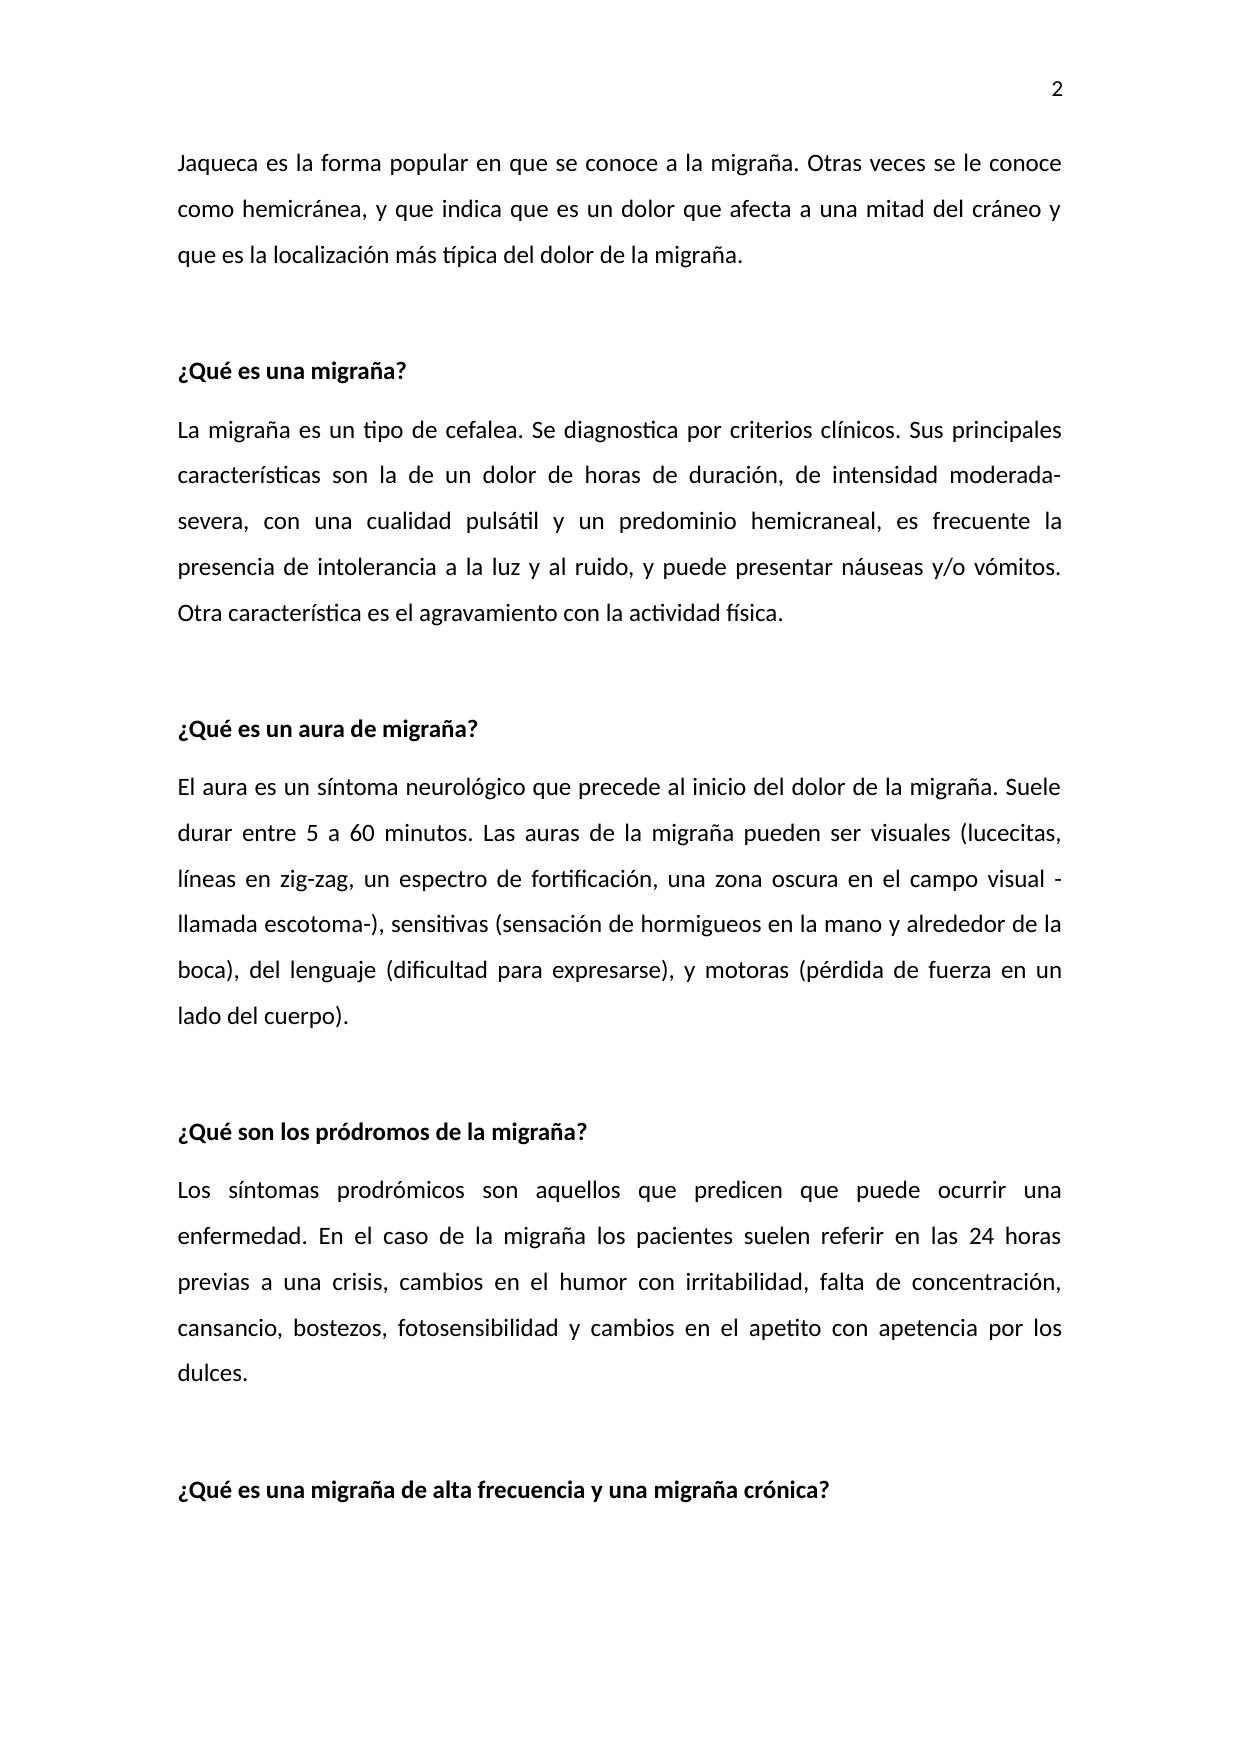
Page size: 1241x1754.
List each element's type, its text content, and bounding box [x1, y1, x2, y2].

text ¿Qué es un aura de migraña? [177, 713, 1063, 744]
text ¿Qué es una migraña de alta frecuencia y una migraña crónica? [177, 1474, 1063, 1504]
text El aura es un síntoma neurológico que precede al inicio del dolor de la migraña. Suele durar entre 5 a 60 minutos. Las auras de la migraña pueden ser visuales (lucecitas, líneas en zig-zag, un espectro de fortificación, una zona oscura en el campo visual -llamada escotoma-), sensitivas (sensación de hormigueos en la mano y alrededor de la boca), del lenguaje (dificultad para expresarse), y motoras (pérdida de fuerza en un lado del cuerpo). [177, 771, 1063, 1031]
text Los síntomas prodrómicos son aquellos que predicen que puede ocurrir una enfermedad. En el caso de la migraña los pacientes suelen referir en las 24 horas previas a una crisis, cambios en el humor con irritabilidad, falta de concentración, cansancio, bostezos, fotosensibilidad y cambios en el apetito con apetencia por los dulces. [177, 1175, 1063, 1388]
text ¿Qué son los pródromos de la migraña? [177, 1116, 1063, 1147]
text La migraña es un tipo de cefalea. Se diagnostica por criterios clínicos. Sus principales características son la de un dolor de horas de duración, de intensidad moderada-severa, con una cualidad pulsátil y un predominio hemicraneal, es frecuente la presencia de intolerancia a la luz y al ruido, y puede presentar náuseas y/o vómitos. Otra característica es el agravamiento con la actividad física. [177, 414, 1063, 627]
text ¿Qué es una migraña? [177, 356, 1063, 386]
text Jaqueca es la forma popular en que se conoce a la migraña. Otras veces se le conoce como hemicránea, y que indica que es un dolor que afecta a una mitad del cráneo y que es la localización más típica del dolor de la migraña. [177, 148, 1063, 269]
